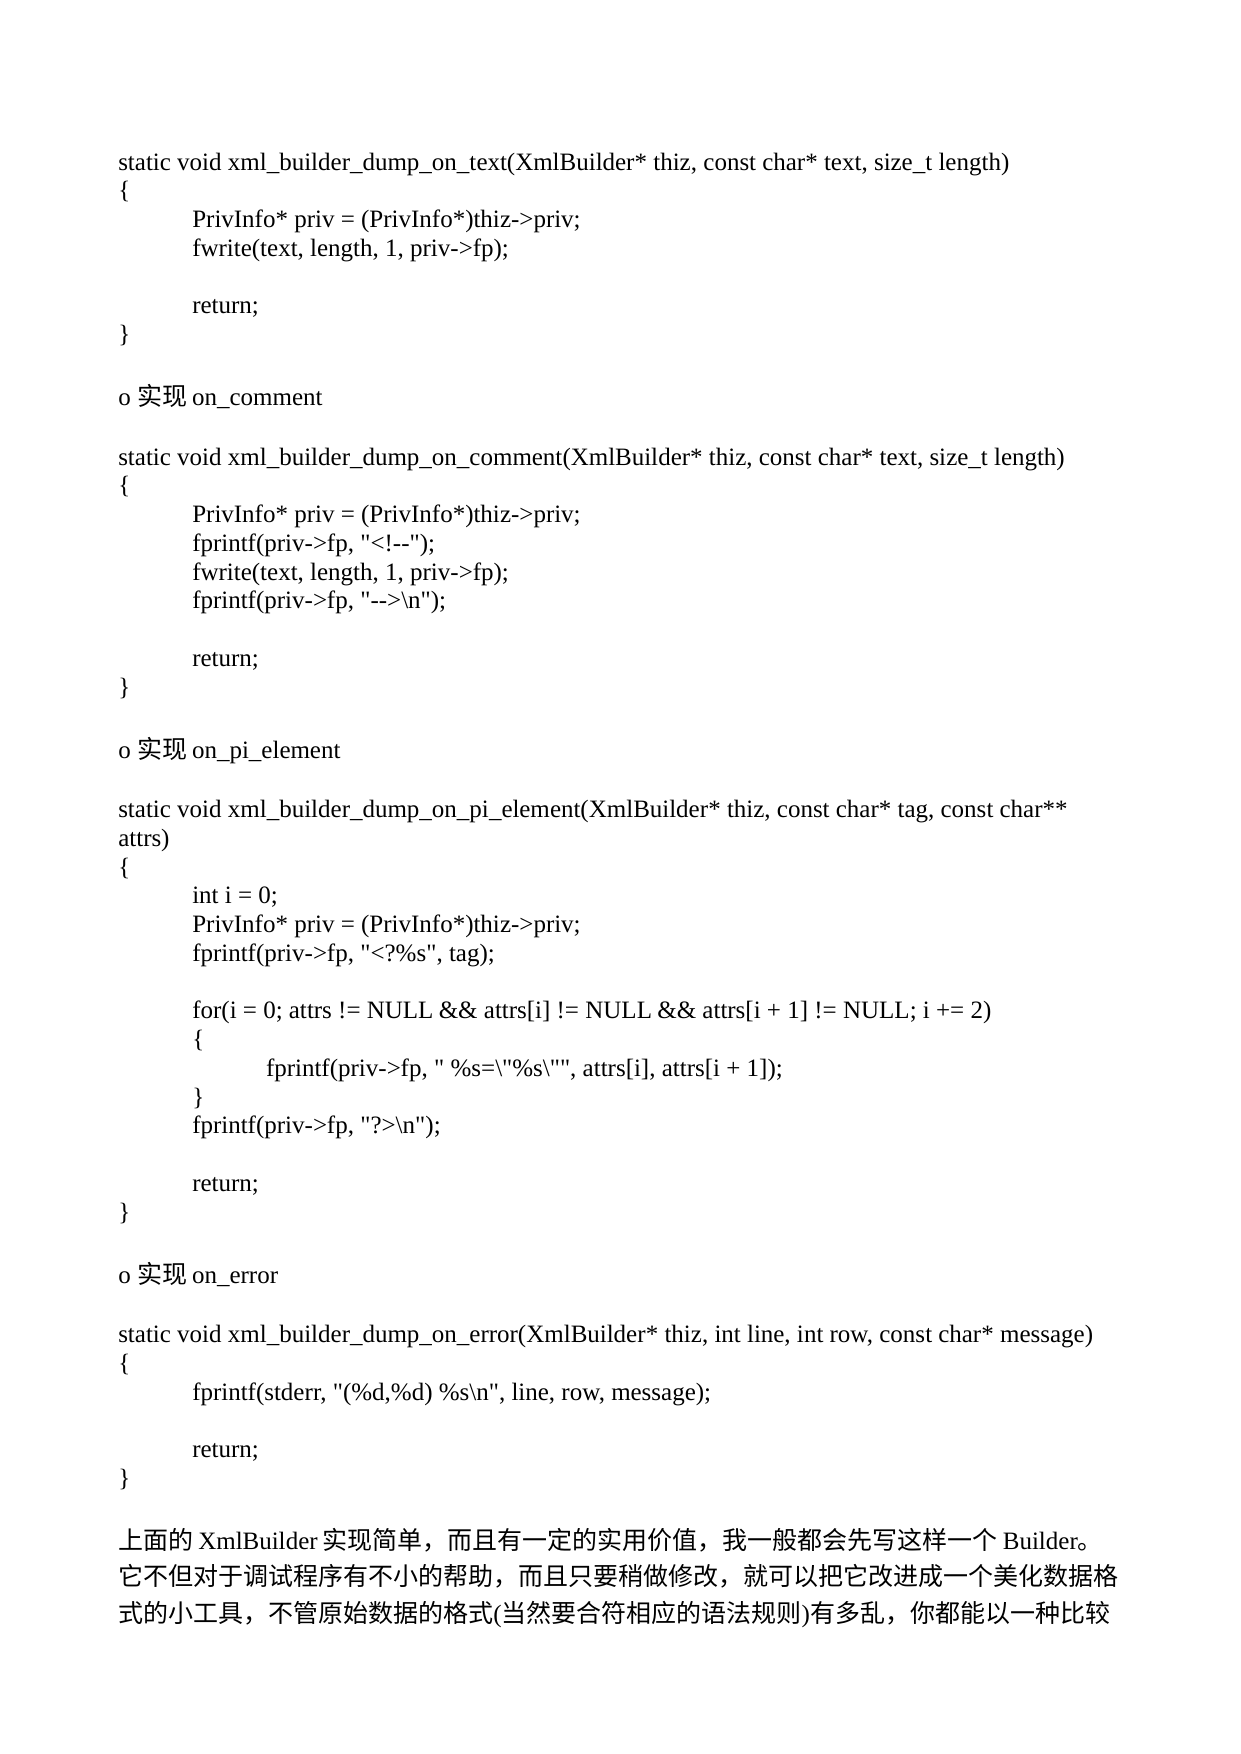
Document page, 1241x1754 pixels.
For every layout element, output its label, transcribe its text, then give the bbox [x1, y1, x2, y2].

text fprintf(priv->fp, "-->\n"); [118, 586, 1122, 614]
text { [118, 176, 1122, 204]
text int i = 0; [118, 881, 1122, 909]
text fprintf(priv->fp, "?>\n"); [118, 1111, 1122, 1139]
text static void xml_builder_dump_on_text(XmlBuilder* thiz, const char* text, size_t length) [118, 147, 1122, 176]
text for(i = 0; attrs != NULL && attrs[i] != NULL && attrs[i + 1] != NULL; i += 2) [118, 996, 1122, 1024]
text return; [118, 291, 1122, 319]
text o 实现on_pi_element [118, 729, 1122, 766]
text o 实现on_error [118, 1254, 1122, 1291]
text o 实现on_comment [118, 377, 1122, 413]
text fwrite(text, length, 1, priv->fp); [118, 557, 1122, 586]
text fwrite(text, length, 1, priv->fp); [118, 233, 1122, 262]
text } [118, 672, 1122, 701]
text return; [118, 643, 1122, 672]
text return; [118, 1168, 1122, 1197]
text } [118, 1082, 1122, 1111]
text static void xml_builder_dump_on_comment(XmlBuilder* thiz, const char* text, size_t length) [118, 442, 1122, 471]
text PrivInfo* priv = (PrivInfo*)thiz->priv; [118, 499, 1122, 528]
text fprintf(priv->fp, " %s=\"%s\"", attrs[i], attrs[i + 1]); [118, 1053, 1122, 1082]
text static void xml_builder_dump_on_pi_element(XmlBuilder* thiz, const char* tag, const char** attrs) [118, 794, 1122, 852]
text fprintf(stderr, "(%d,%d) %s\n", line, row, message); [118, 1377, 1122, 1406]
text { [118, 1024, 1122, 1053]
text static void xml_builder_dump_on_error(XmlBuilder* thiz, int line, int row, const char* message) [118, 1319, 1122, 1348]
text { [118, 852, 1122, 881]
text PrivInfo* priv = (PrivInfo*)thiz->priv; [118, 909, 1122, 938]
text } [118, 1463, 1122, 1492]
text PrivInfo* priv = (PrivInfo*)thiz->priv; [118, 204, 1122, 233]
text } [118, 1197, 1122, 1226]
text { [118, 471, 1122, 499]
text { [118, 1348, 1122, 1377]
text fprintf(priv->fp, "<!--"); [118, 528, 1122, 557]
text } [118, 319, 1122, 348]
text 上面的XmlBuilder实现简单，而且有一定的实用价值，我一般都会先写这样一个Builder。它不但对于调试程序有不小的帮助，而且只要稍做修改，就可以把它改进成一个美化数据格式的小工具，不管原始数据的格式(当然要合符相应的语法规则)有多乱，你都能以一种比较 [118, 1521, 1122, 1629]
text fprintf(priv->fp, "<?%s", tag); [118, 938, 1122, 967]
text return; [118, 1434, 1122, 1463]
